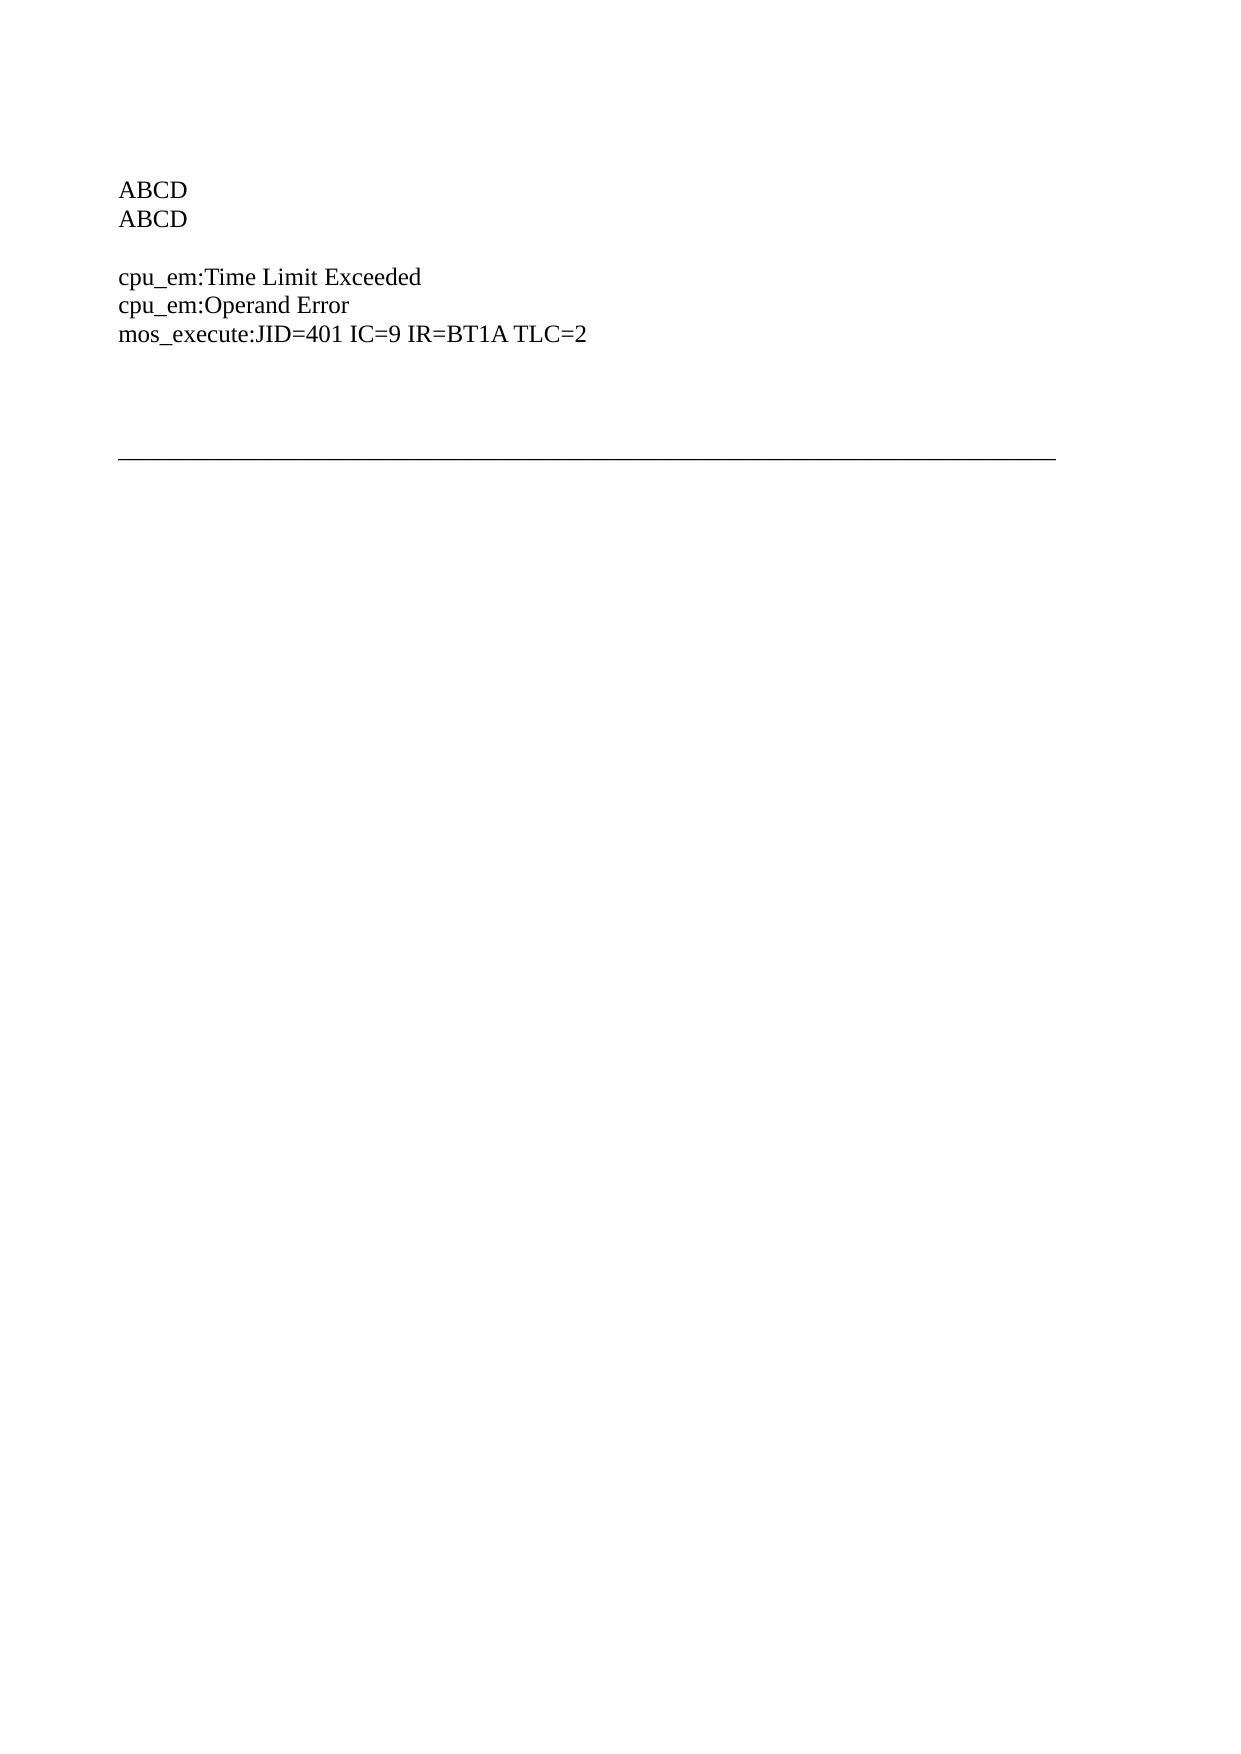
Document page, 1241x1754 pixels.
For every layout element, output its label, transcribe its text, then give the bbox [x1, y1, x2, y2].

text ___________________________________________________________________________ [118, 434, 1122, 463]
text cpu_em:Time Limit Exceeded [118, 262, 1122, 291]
text ABCD [118, 204, 1122, 233]
text mos_execute:JID=401 IC=9 IR=BT1A TLC=2 [118, 319, 1122, 348]
text ABCD [118, 176, 1122, 204]
text cpu_em:Operand Error [118, 291, 1122, 319]
